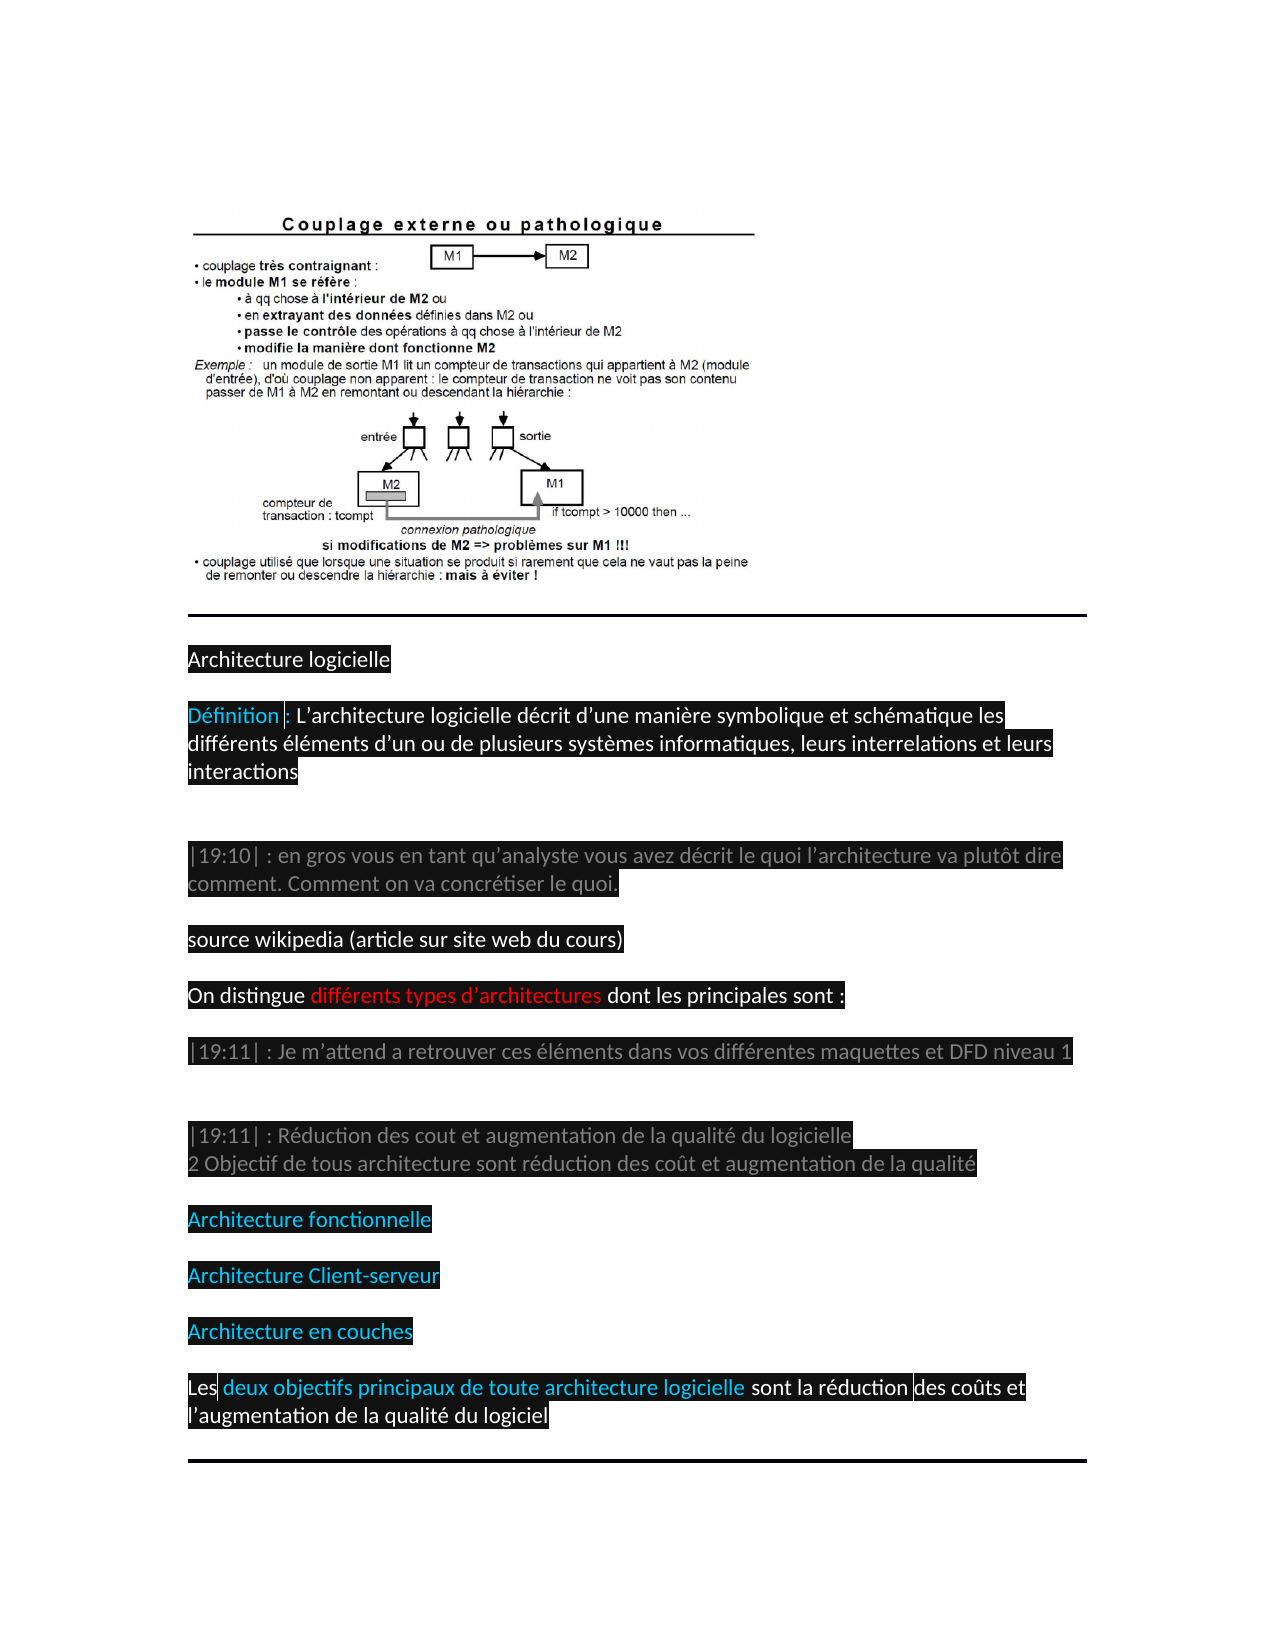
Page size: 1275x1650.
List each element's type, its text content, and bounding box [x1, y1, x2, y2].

text Les deux objectifs principaux de toute architecture logicielle sont la réduction des coûts et l’augmentation de la qualité du logiciel [187, 1373, 1087, 1429]
text source wikipedia (article sur site web du cours) [187, 925, 1087, 953]
text |19:11| : Réduction des cout et augmentation de la qualité du logicielle [187, 1121, 1087, 1149]
picture [187, 207, 762, 584]
text Architecture Client-serveur [187, 1261, 1087, 1289]
text Architecture fonctionnelle [187, 1205, 1087, 1233]
text |19:11| : Je m’attend a retrouver ces éléments dans vos différentes maquettes et DFD niveau 1 [187, 1037, 1087, 1065]
text Architecture en couches [187, 1317, 1087, 1345]
text |19:10| : en gros vous en tant qu’analyste vous avez décrit le quoi l’architecture va plutôt dire comment. Comment on va concrétiser le quoi. [187, 841, 1087, 897]
text Architecture logicielle [187, 645, 1087, 673]
text 2 Objectif de tous architecture sont réduction des coût et augmentation de la qualité [187, 1149, 1087, 1177]
text Définition : L’architecture logicielle décrit d’une manière symbolique et schématique les différents éléments d’un ou de plusieurs systèmes informatiques, leurs interrelations et leurs interactions [187, 701, 1087, 785]
text On distingue différents types d’architectures dont les principales sont : [187, 981, 1087, 1009]
